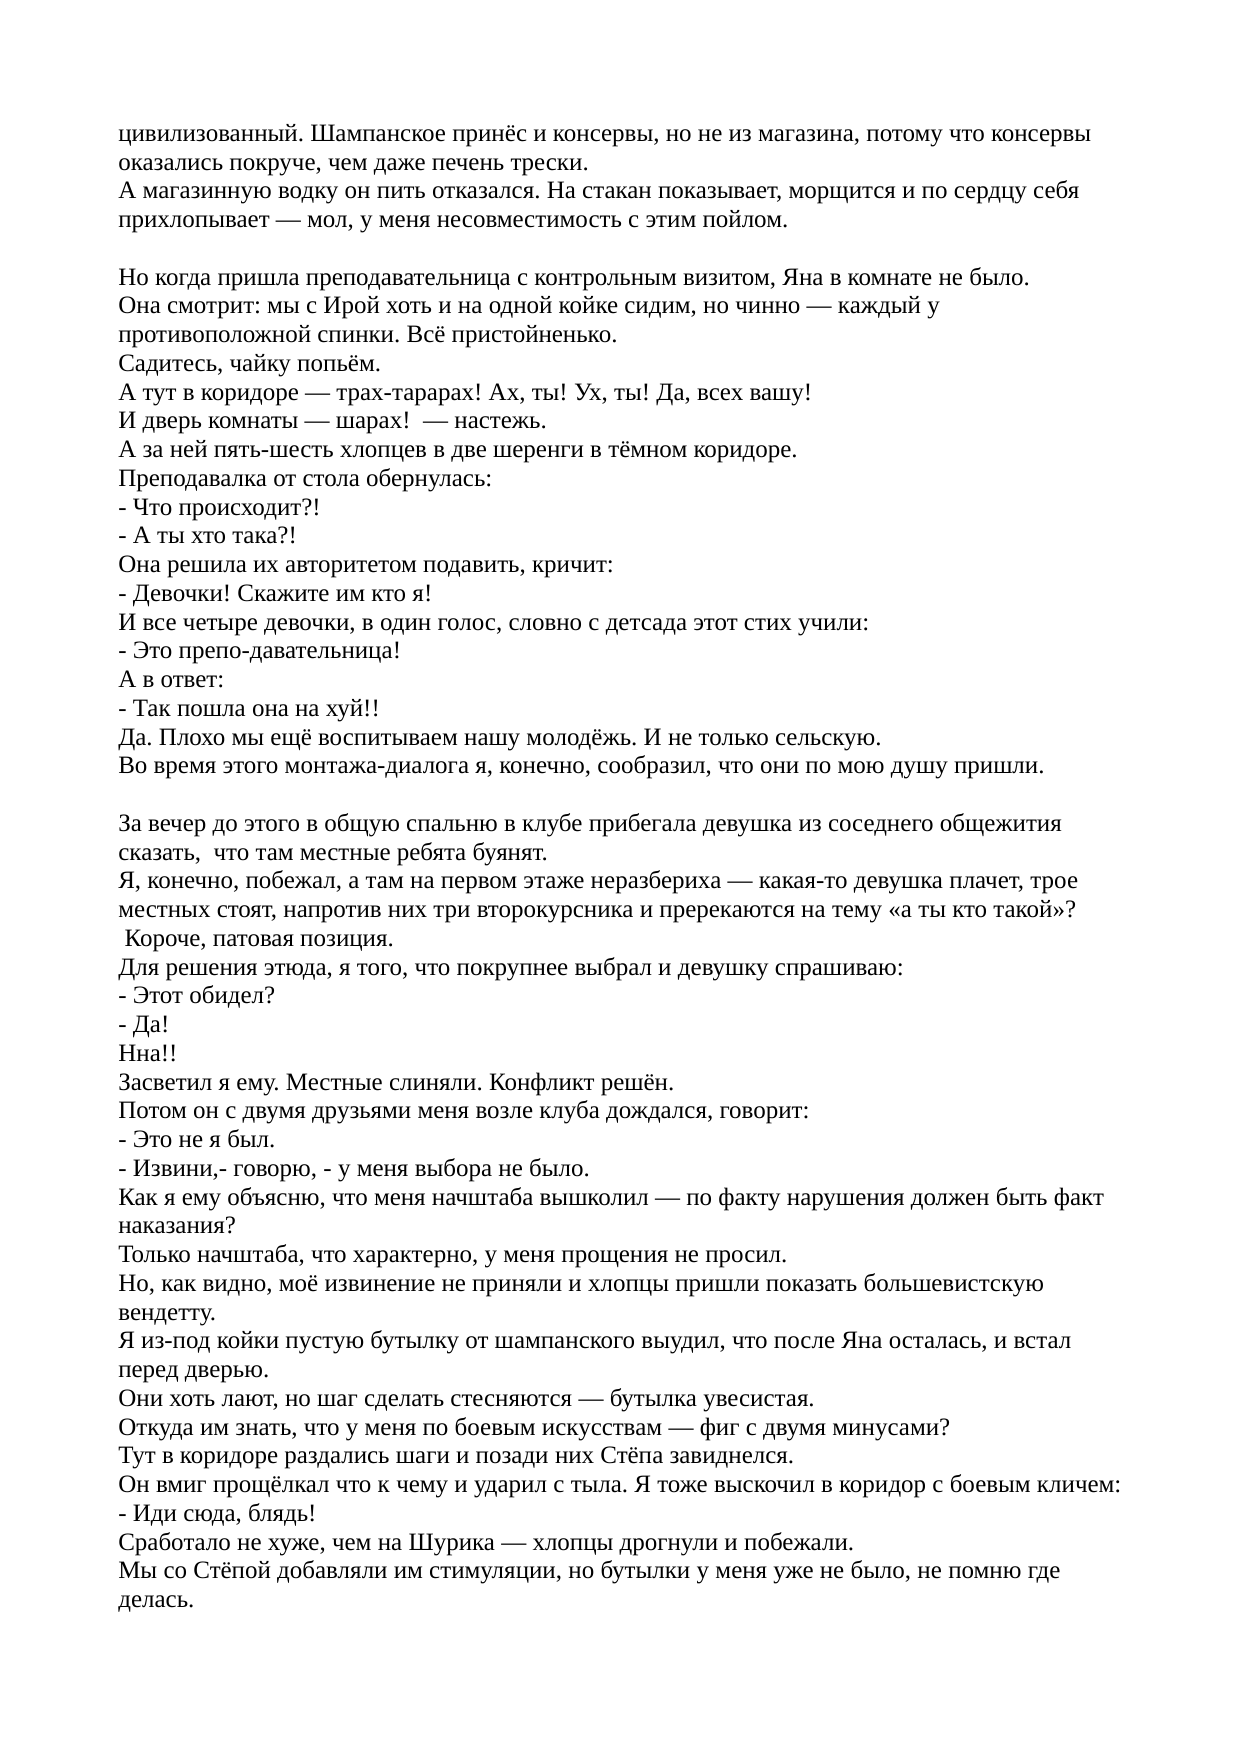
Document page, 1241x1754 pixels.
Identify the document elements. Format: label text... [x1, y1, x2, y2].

text Засветил я ему. Местные слиняли. Конфликт решён. [118, 1067, 1122, 1096]
text Он вмиг прощёлкал что к чему и ударил с тыла. Я тоже выскочил в коридор с боевым кличем: [118, 1469, 1122, 1498]
text А магазинную водку он пить отказался. На стакан показывает, морщится и по сердцу себя прихлопывает — мол, у меня несовместимость с этим пойлом. [118, 176, 1122, 233]
text Но когда пришла преподавательница с контрольным визитом, Яна в комнате не было. [118, 262, 1122, 291]
text Короче, патовая позиция. [118, 923, 1122, 952]
text А в ответ: [118, 664, 1122, 693]
text - Так пошла она на хуй!! [118, 693, 1122, 722]
text - Это не я был. [118, 1124, 1122, 1153]
text цивилизованный. Шампанское принёс и консервы, но не из магазина, потому что консервы оказались покруче, чем даже печень трески. [118, 118, 1122, 176]
text - Этот обидел? [118, 981, 1122, 1009]
text Они хоть лают, но шаг сделать стесняются — бутылка увесистая. [118, 1383, 1122, 1412]
text Потом он с двумя друзьями меня возле клуба дождался, говорит: [118, 1096, 1122, 1124]
text Она решила их авторитетом подавить, кричит: [118, 549, 1122, 578]
text Откуда им знать, что у меня по боевым искусствам — фиг с двумя минусами? [118, 1412, 1122, 1441]
text Как я ему объясню, что меня начштаба вышколил — по факту нарушения должен быть факт наказания? [118, 1182, 1122, 1239]
text - Это препо-давательница! [118, 636, 1122, 664]
text Мы со Стёпой добавляли им стимуляции, но бутылки у меня уже не было, не помню где делась. [118, 1556, 1122, 1613]
text Для решения этюда, я того, что покрупнее выбрал и девушку спрашиваю: [118, 952, 1122, 981]
text Преподавалка от стола обернулась: [118, 463, 1122, 492]
text Да. Плохо мы ещё воспитываем нашу молодёжь. И не только сельскую. [118, 722, 1122, 751]
text Во время этого монтажа-диалога я, конечно, сообразил, что они по мою душу пришли. [118, 751, 1122, 779]
text - А ты хто така?! [118, 521, 1122, 549]
text - Иди сюда, блядь! [118, 1498, 1122, 1527]
text Сработало не хуже, чем на Шурика — хлопцы дрогнули и побежали. [118, 1527, 1122, 1556]
text И дверь комнаты — шарах! — настежь. [118, 406, 1122, 434]
text Садитесь, чайку попьём. [118, 348, 1122, 377]
text И все четыре девочки, в один голос, словно с детсада этот стих учили: [118, 607, 1122, 636]
text - Что происходит?! [118, 492, 1122, 521]
text - Девочки! Скажите им кто я! [118, 578, 1122, 607]
text Я из-под койки пустую бутылку от шампанского выудил, что после Яна осталась, и встал перед дверью. [118, 1326, 1122, 1383]
text Тут в коридоре раздались шаги и позади них Стёпа завиднелся. [118, 1441, 1122, 1469]
text А за ней пять-шесть хлопцев в две шеренги в тёмном коридоре. [118, 434, 1122, 463]
text Но, как видно, моё извинение не приняли и хлопцы пришли показать большевистскую вендетту. [118, 1268, 1122, 1326]
text Только начштаба, что характерно, у меня прощения не просил. [118, 1239, 1122, 1268]
text - Извини,- говорю, - у меня выбора не было. [118, 1153, 1122, 1182]
text Я, конечно, побежал, а там на первом этаже неразбериха — какая-то девушка плачет, трое местных стоят, напротив них три второкурсника и пререкаются на тему «а ты кто такой»? [118, 866, 1122, 923]
text Нна!! [118, 1038, 1122, 1067]
text - Да! [118, 1009, 1122, 1038]
text А тут в коридоре — трах-тарарах! Ах, ты! Ух, ты! Да, всех вашу! [118, 377, 1122, 406]
text За вечер до этого в общую спальню в клубе прибегала девушка из соседнего общежития сказать, что там местные ребята буянят. [118, 808, 1122, 866]
text Она смотрит: мы с Ирой хоть и на одной койке сидим, но чинно — каждый у противоположной спинки. Всё пристойненько. [118, 291, 1122, 348]
